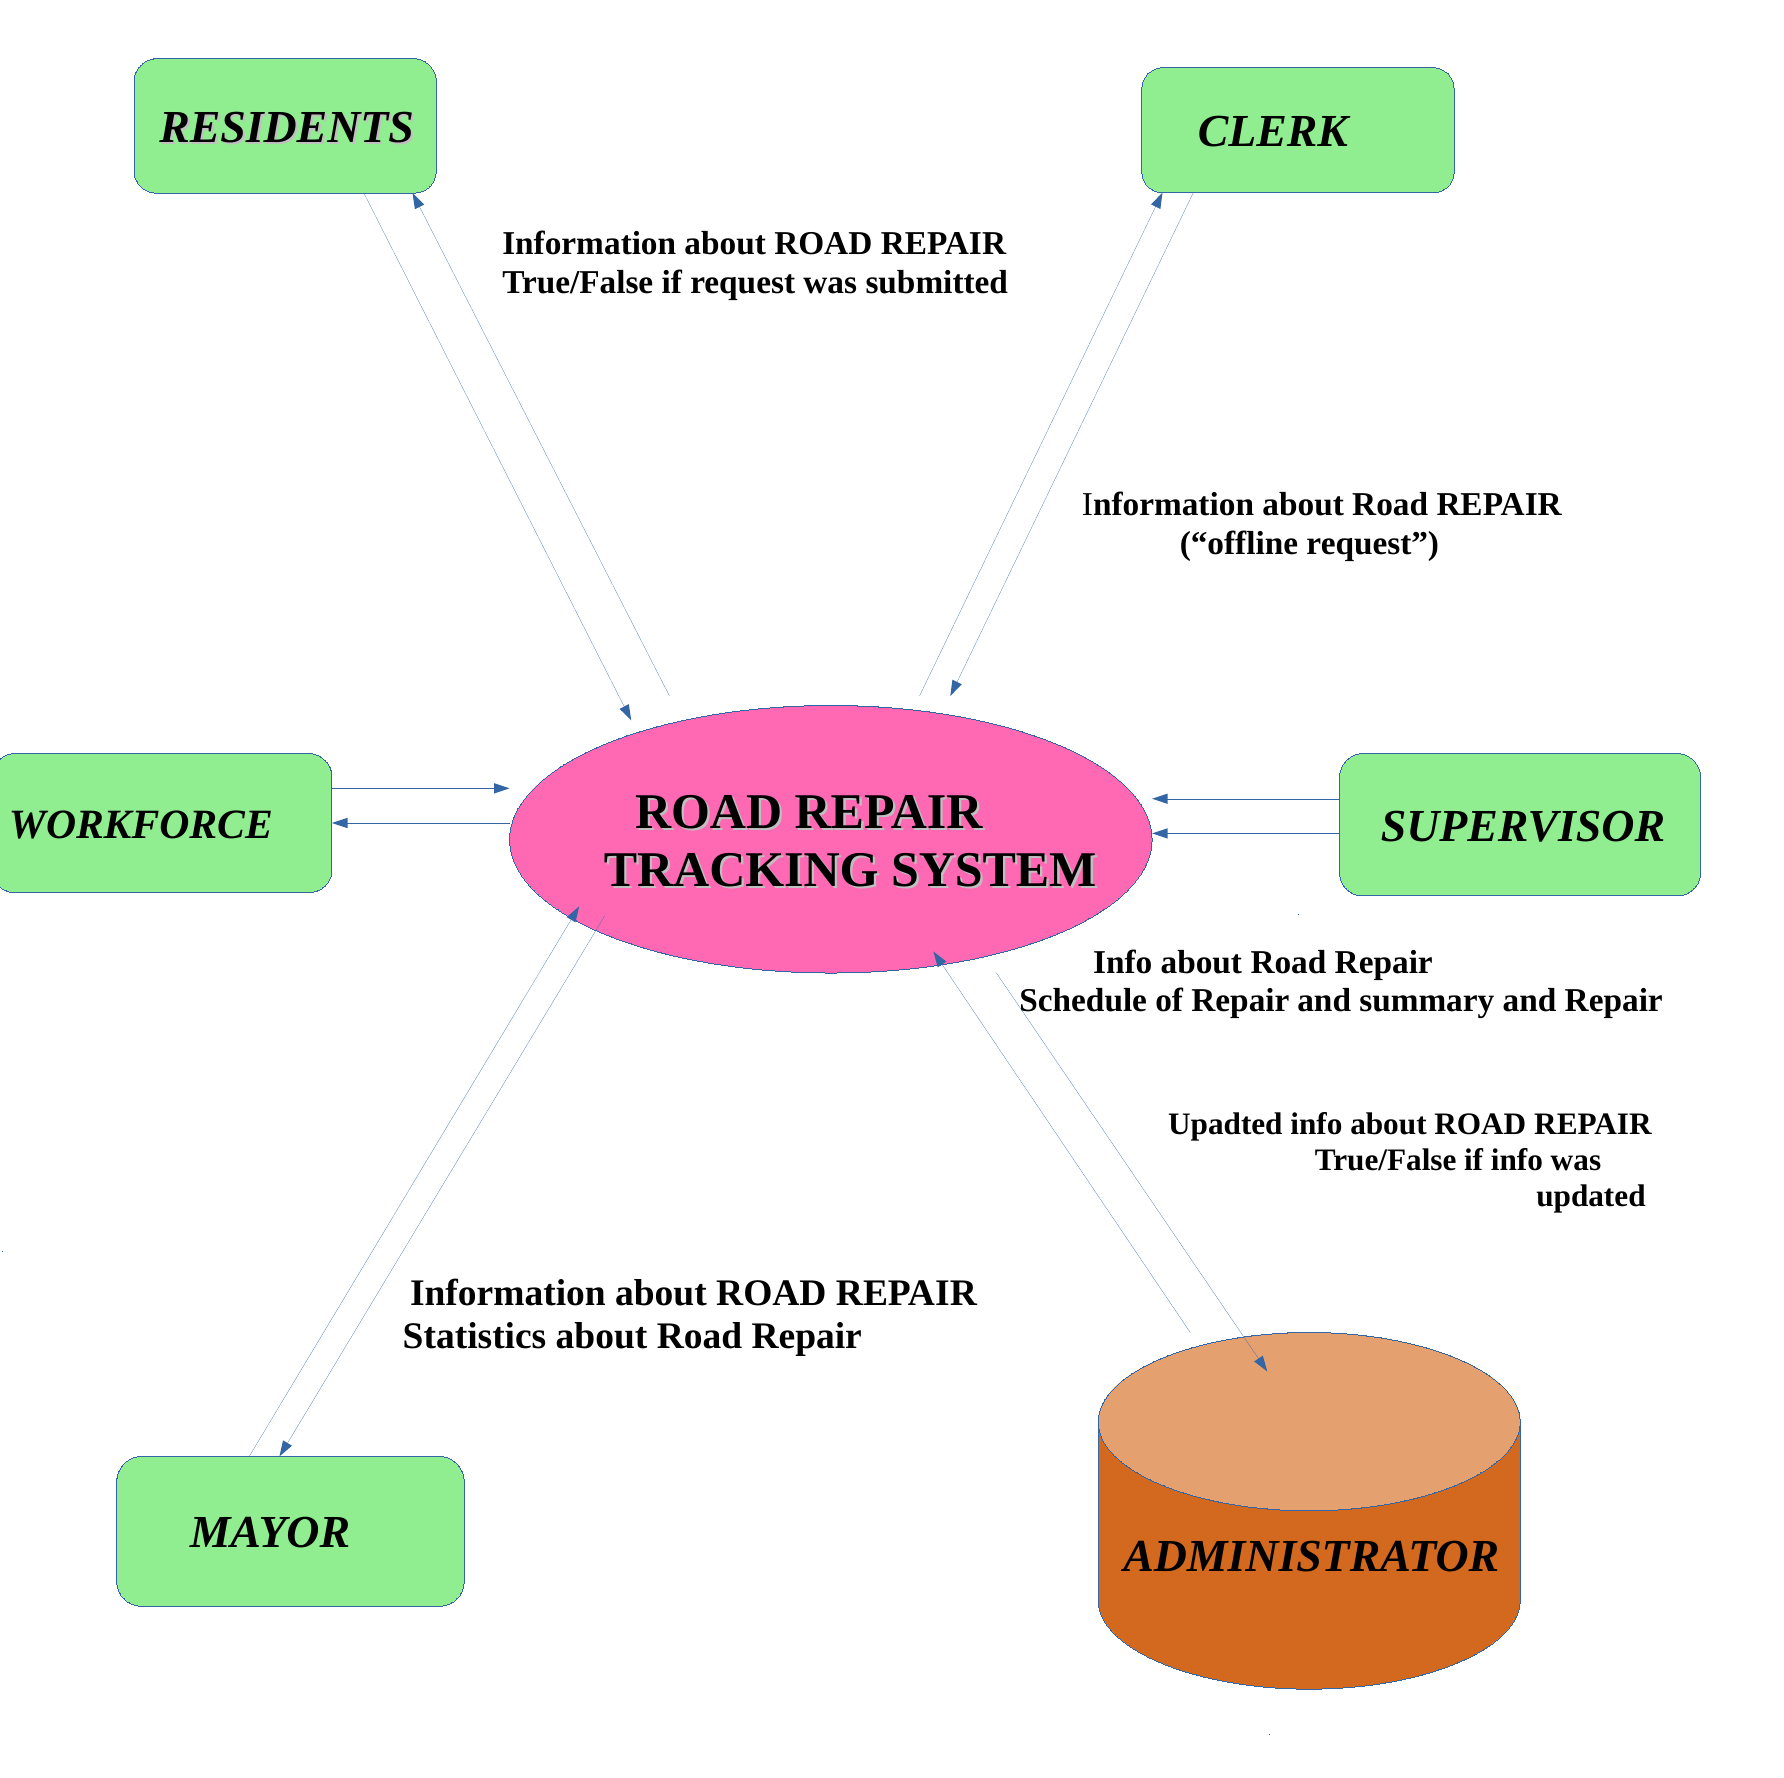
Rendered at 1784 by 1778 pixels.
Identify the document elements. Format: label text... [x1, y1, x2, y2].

text Information about Road REPAIR [1035, 484, 1671, 523]
text [1149, 1270, 1226, 1313]
text [207, 262, 417, 300]
text [207, 1270, 360, 1313]
text [562, 484, 1021, 523]
text True/False if request was submitted [449, 262, 1128, 300]
text [582, 523, 1002, 561]
text [207, 224, 398, 262]
text Schedule of Repair and summary and Repair [207, 981, 533, 1048]
text True/False if info was updated [1112, 1141, 1671, 1213]
text (“offline request”) [1017, 523, 1671, 561]
text [1130, 224, 1177, 262]
text [207, 1141, 437, 1213]
text Schedule of Repair and summary and Repair [526, 981, 997, 1048]
text Upadted info about ROAD REPAIR [1087, 1105, 1671, 1141]
text Statistics about Road Repair [341, 1313, 1243, 1357]
text [207, 1313, 334, 1357]
text Schedule of Repair and summary and Repair [1003, 981, 1671, 1048]
text [1062, 1141, 1158, 1213]
text [207, 942, 557, 981]
text Info about Road Repair [944, 942, 1671, 981]
text [336, 1270, 390, 1313]
text [207, 1105, 459, 1141]
text [536, 942, 588, 981]
text [310, 1313, 365, 1357]
text Information about ROAD REPAIR [429, 224, 1146, 262]
text [470, 1105, 1060, 1141]
text [1200, 1270, 1671, 1313]
text [396, 1141, 468, 1213]
text [1004, 484, 1052, 523]
text [1229, 1313, 1671, 1357]
text Schedule of Repair and summary and Repair [955, 981, 1046, 1048]
text [1112, 262, 1159, 300]
text [567, 942, 952, 981]
text [400, 262, 466, 300]
text Schedule of Repair and summary and Repair [495, 981, 564, 1048]
text Information about ROAD REPAIR [367, 1270, 1176, 1313]
text [427, 1141, 1108, 1213]
text [532, 523, 599, 561]
text [513, 484, 580, 523]
text [1143, 262, 1671, 300]
text [1161, 224, 1671, 262]
text [207, 484, 530, 523]
text [381, 224, 447, 262]
text [440, 1105, 490, 1141]
text [1038, 1105, 1109, 1141]
text [986, 523, 1033, 561]
text [207, 523, 549, 561]
